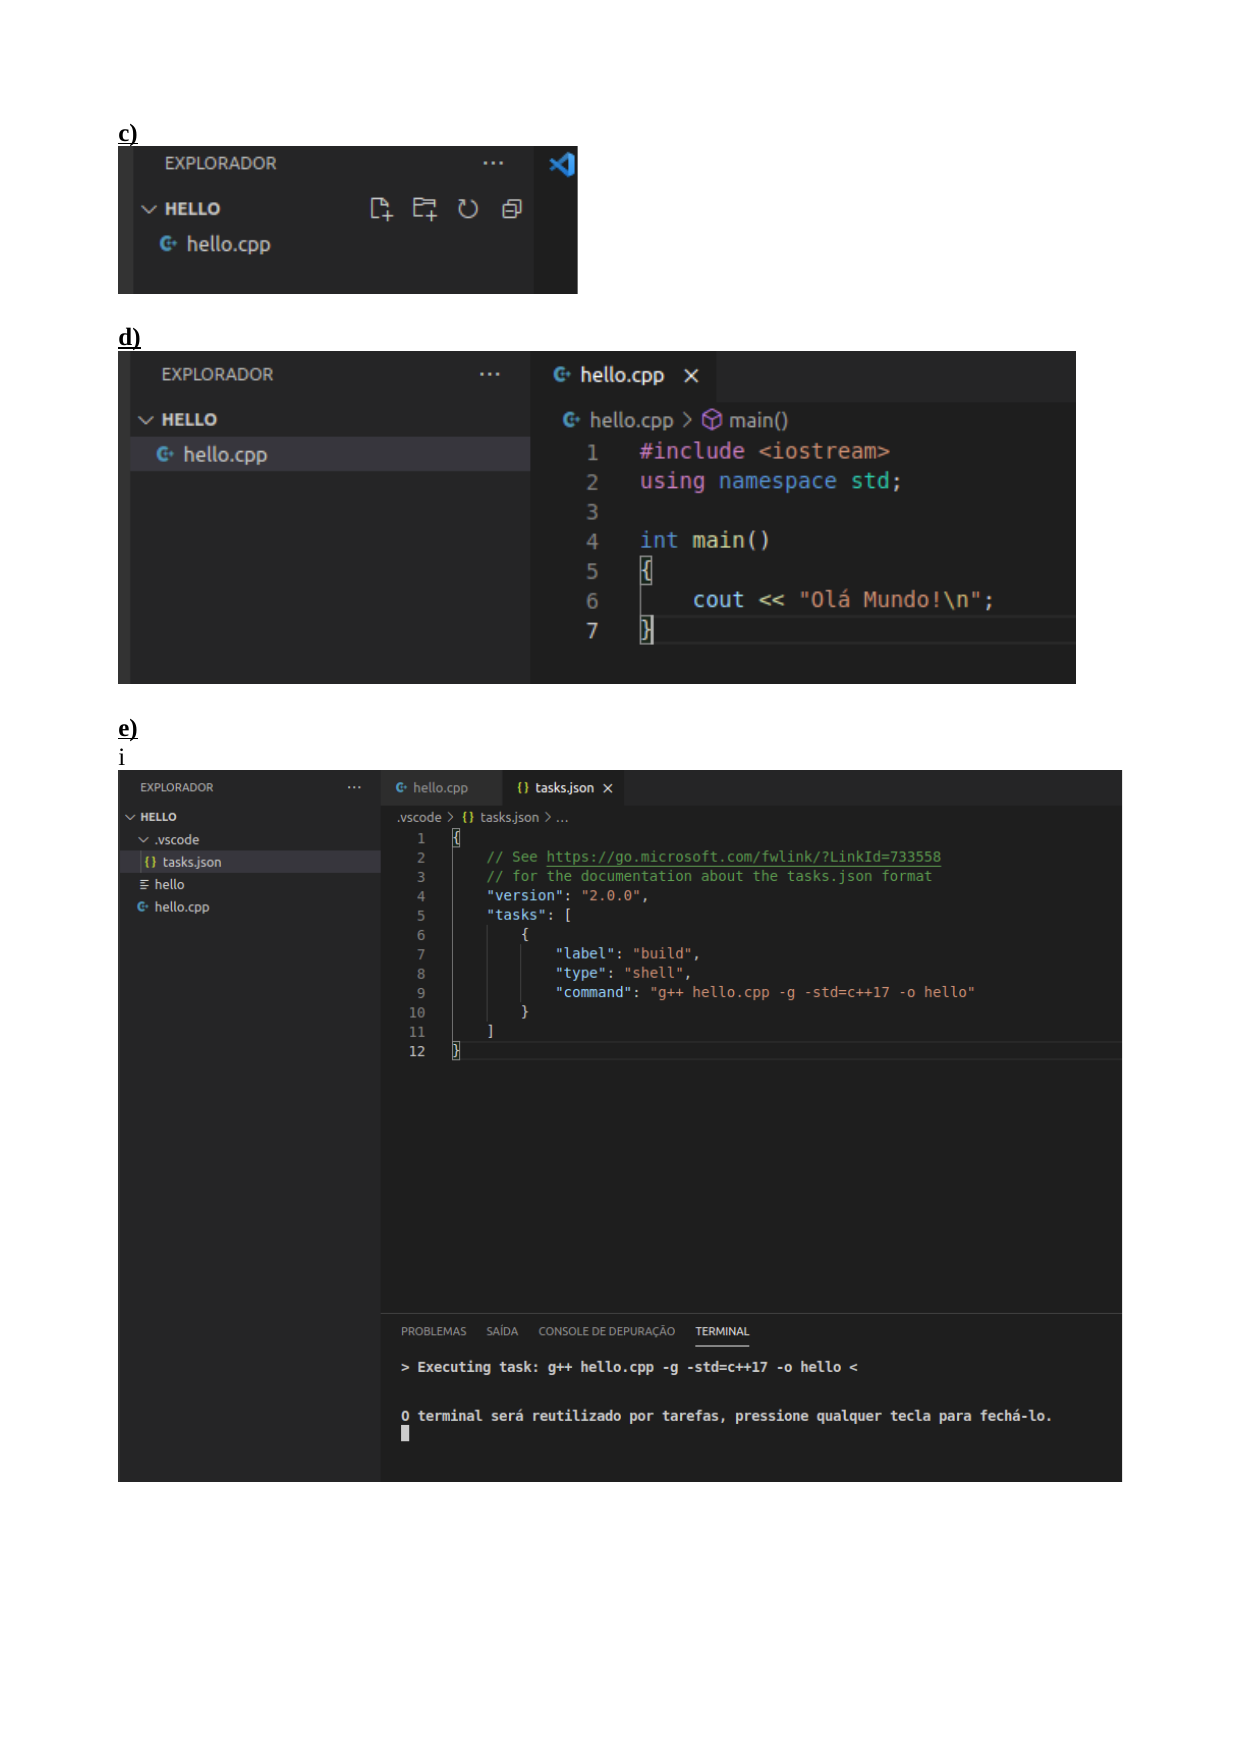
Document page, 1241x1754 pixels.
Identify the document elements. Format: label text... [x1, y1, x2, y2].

text c) [118, 118, 1122, 147]
picture [118, 146, 578, 294]
picture [118, 770, 1123, 1482]
picture [118, 351, 1076, 684]
text e) [118, 713, 1122, 742]
text i [118, 742, 1122, 770]
text d) [118, 322, 1122, 351]
